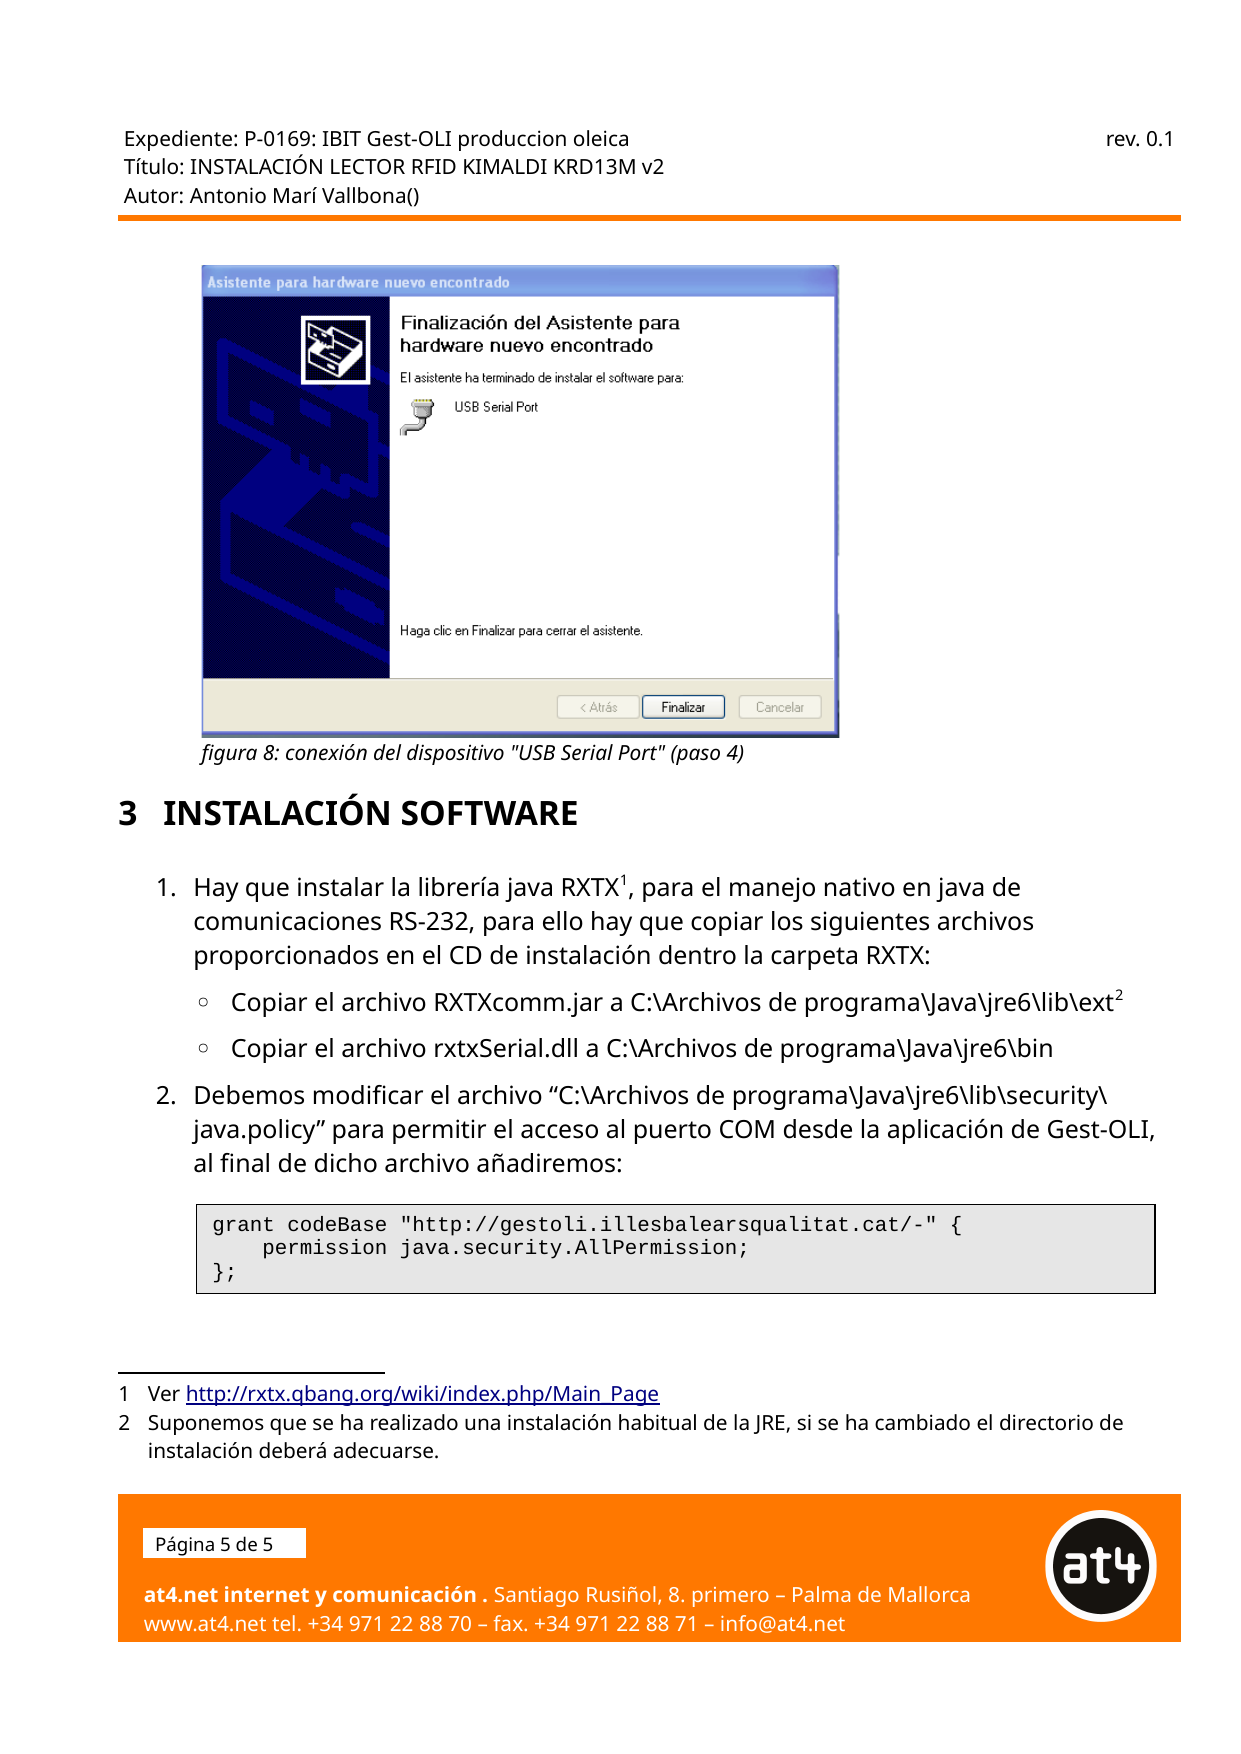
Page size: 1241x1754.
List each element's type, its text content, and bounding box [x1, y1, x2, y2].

list Copiar el archivo RXTXcomm.jar a C:\Archivos de programa\Java\jre6\lib\ext [193, 984, 1181, 1018]
list Hay que instalar la librería java RXTX, para el manejo nativo en java de comunicaciones RS-232, para ello hay que copiar los siguientes archivos proporcionados en el CD de instalación dentro la carpeta RXTX: [156, 869, 1181, 972]
picture [201, 265, 840, 738]
list Ver http://rxtx.qbang.org/wiki/index.php/Main_Page [118, 1379, 1181, 1408]
subtitle [201, 253, 839, 265]
list Copiar el archivo rxtxSerial.dll a C:\Archivos de programa\Java\jre6\bin [193, 1031, 1181, 1065]
list Suponemos que se ha realizado una instalación habitual de la JRE, si se ha cambiado el directorio de instalación deberá adecuarse. [118, 1408, 1181, 1464]
list Debemos modificar el archivo “C:\Archivos de programa\Java\jre6\lib\security\java.policy” para permitir el acceso al puerto COM desde la aplicación de Gest-OLI, al final de dicho archivo añadiremos: [156, 1077, 1181, 1179]
picture [1045, 1510, 1157, 1622]
subtitle INSTALACIÓN SOFTWARE [118, 274, 1181, 835]
text grant codeBase "http://gestoli.illesbalearsqualitat.cat/-" { permission java.security.AllPermission; }; [197, 1205, 1154, 1293]
text figura 8: conexión del dispositivo "USB Serial Port" (paso 4) [201, 738, 839, 766]
